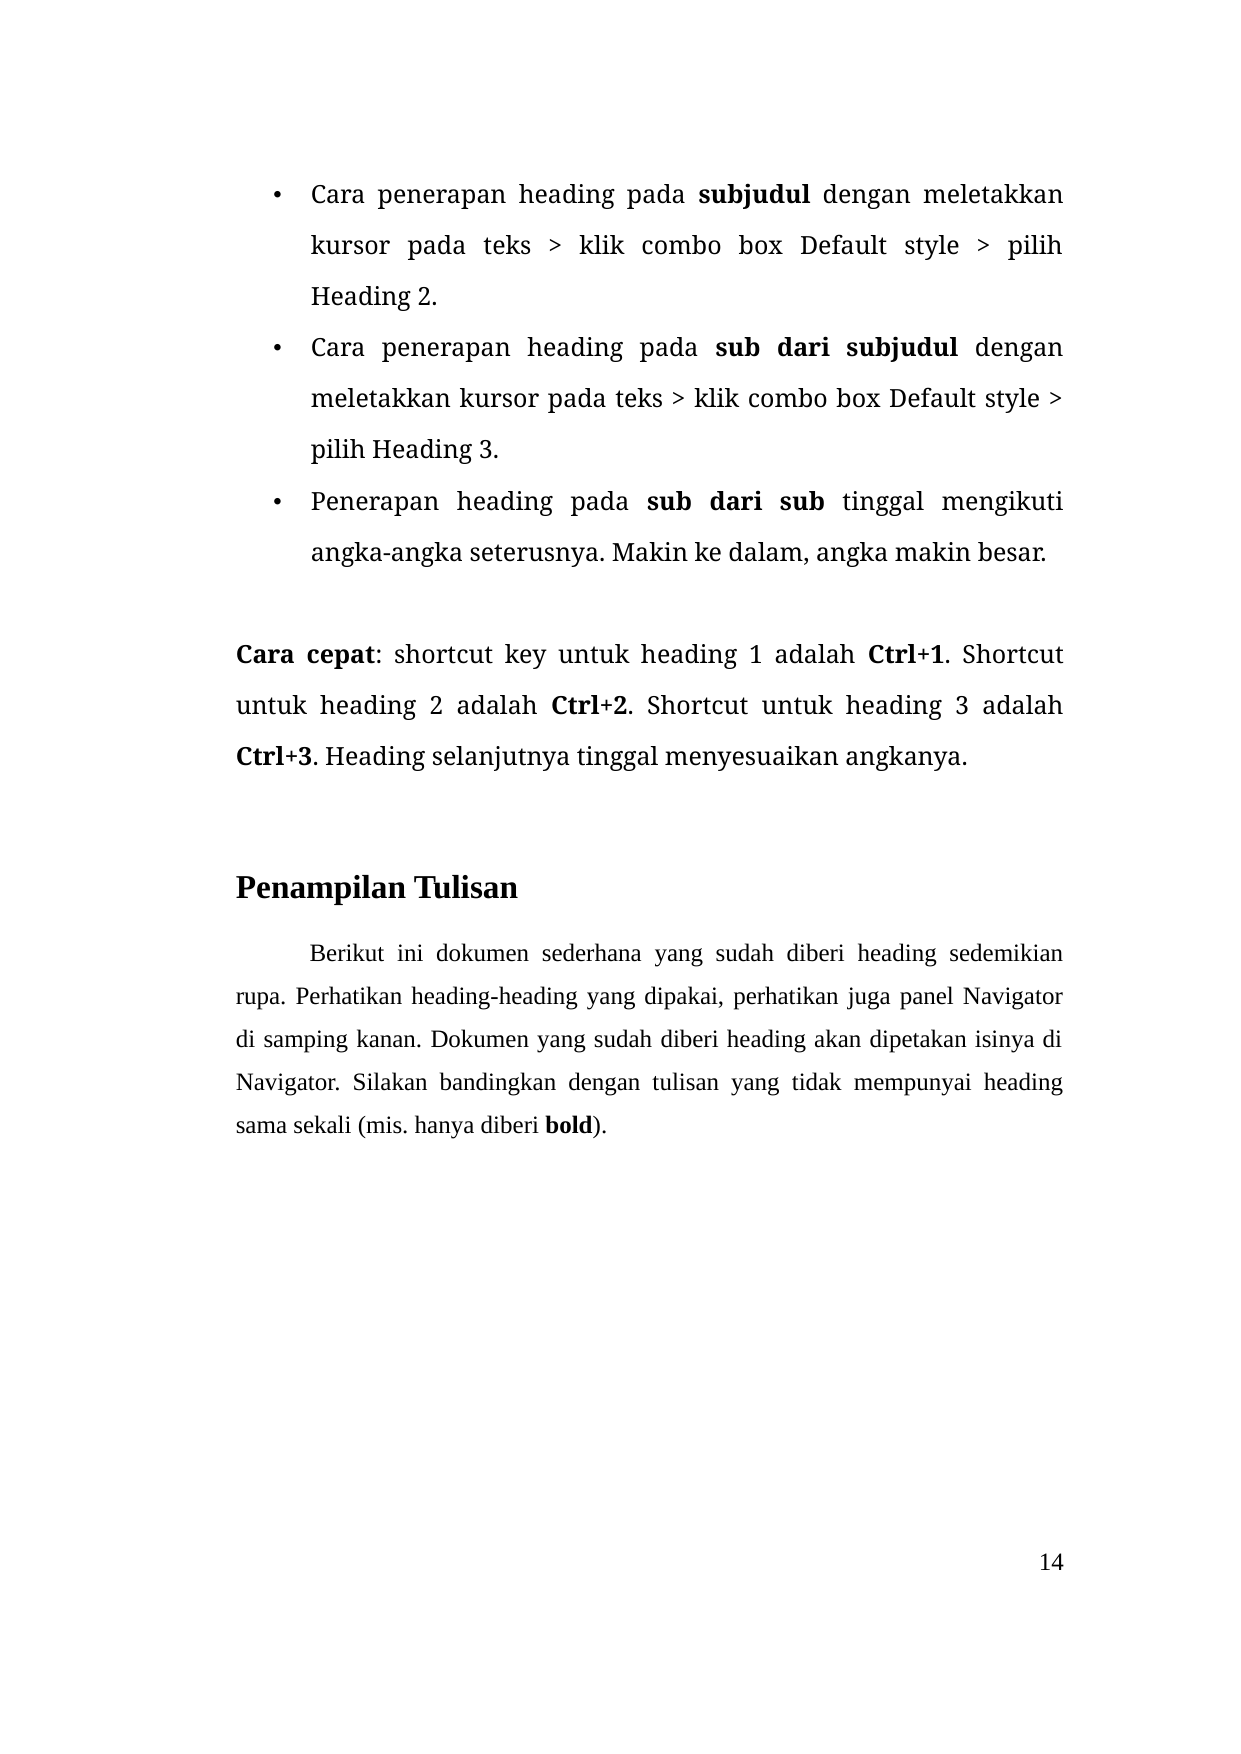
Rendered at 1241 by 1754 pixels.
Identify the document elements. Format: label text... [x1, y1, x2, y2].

text Cara cepat: shortcut key untuk heading 1 adalah Ctrl+1. Shortcut untuk heading 2 adalah Ctrl+2. Shortcut untuk heading 3 adalah Ctrl+3. Heading selanjutnya tinggal menyesuaikan angkanya. [236, 636, 1063, 772]
subtitle Penampilan Tulisan [236, 868, 1063, 906]
list Cara penerapan heading pada sub dari subjudul dengan meletakkan kursor pada teks > klik combo box Default style > pilih Heading 3. [273, 330, 1063, 466]
list Penerapan heading pada sub dari sub tinggal mengikuti angka-angka seterusnya. Makin ke dalam, angka makin besar. [273, 483, 1063, 568]
list Cara penerapan heading pada subjudul dengan meletakkan kursor pada teks > klik combo box Default style > pilih Heading 2. [273, 177, 1063, 313]
text Berikut ini dokumen sederhana yang sudah diberi heading sedemikian rupa. Perhatikan heading-heading yang dipakai, perhatikan juga panel Navigator di samping kanan. Dokumen yang sudah diberi heading akan dipetakan isinya di Navigator. Silakan bandingkan dengan tulisan yang tidak mempunyai heading sama sekali (mis. hanya diberi bold). [236, 938, 1063, 1139]
